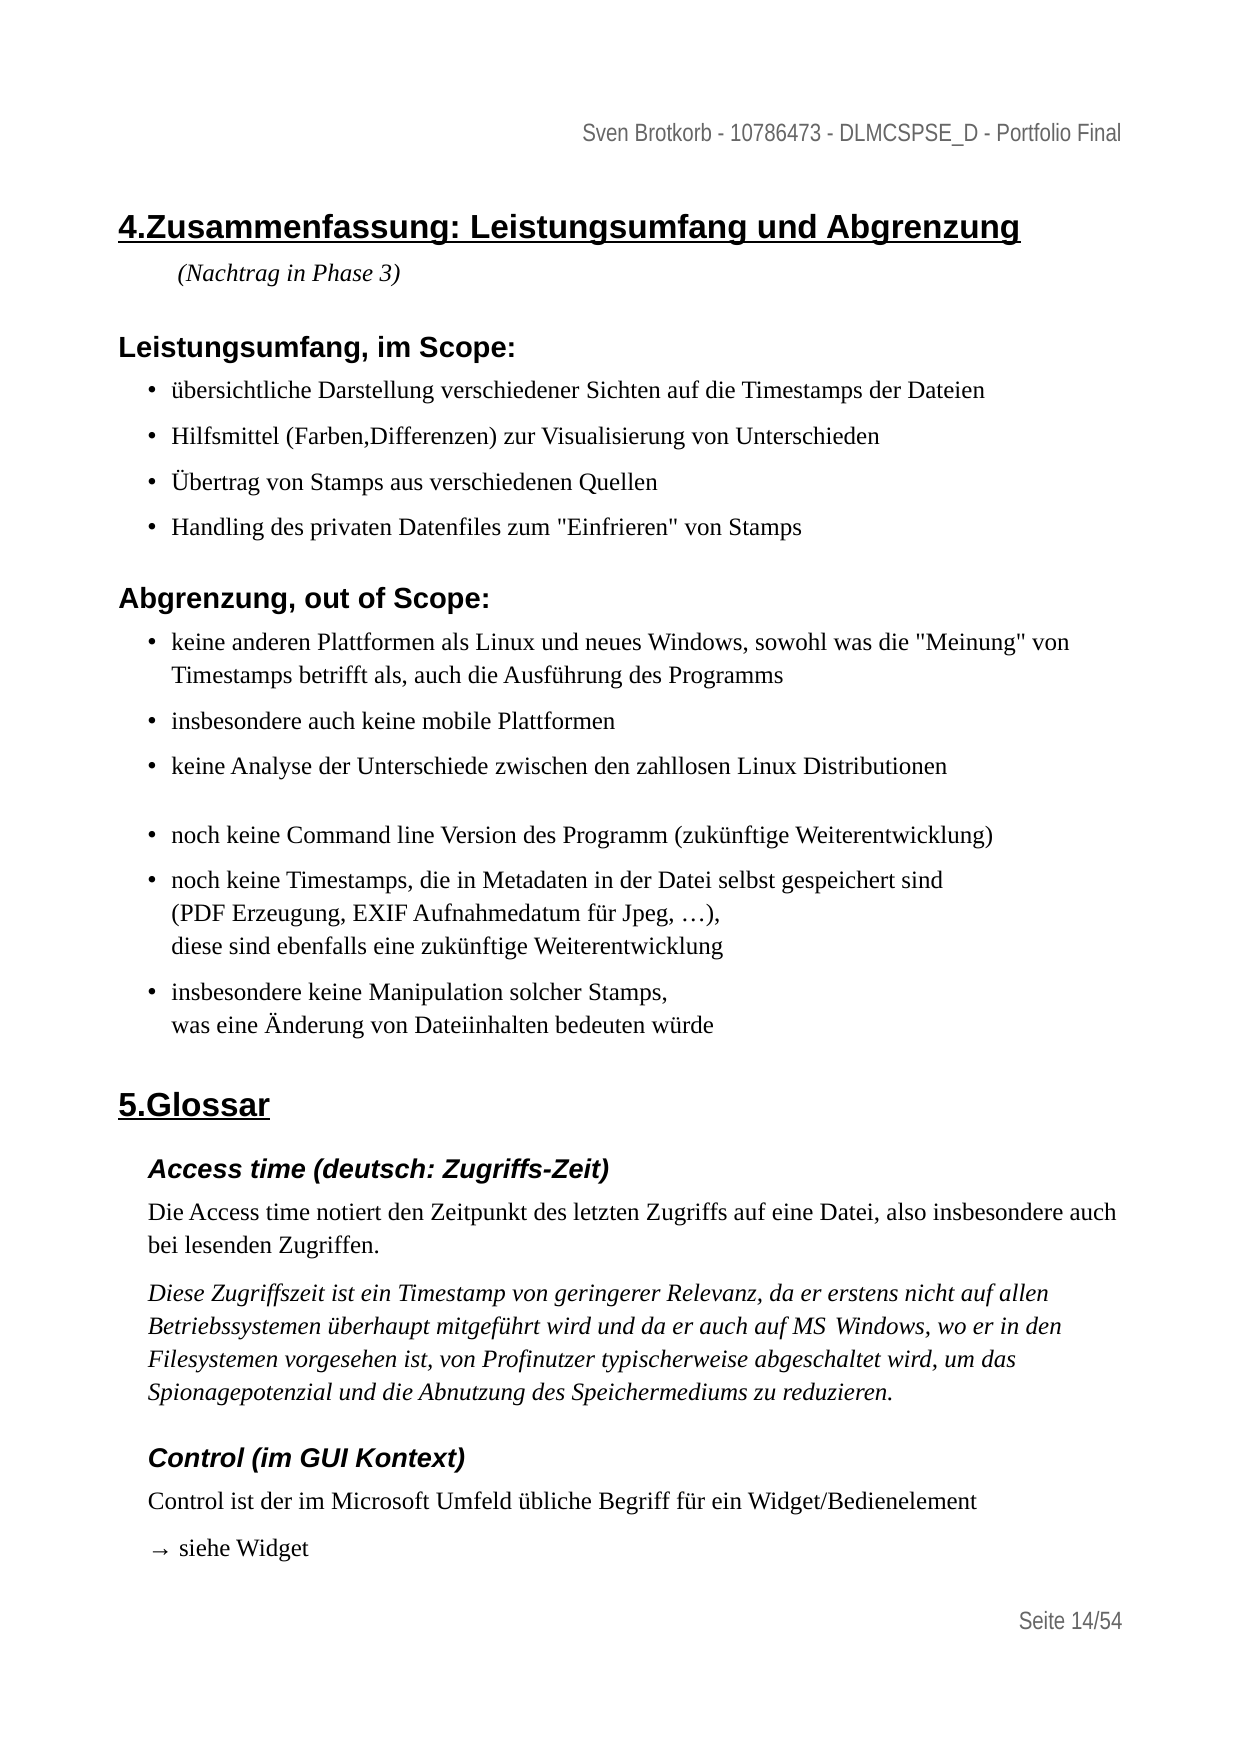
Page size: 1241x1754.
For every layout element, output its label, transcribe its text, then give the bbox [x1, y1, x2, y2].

subtitle Leistungsumfang, im Scope: [118, 330, 1122, 363]
list Handling des privaten Datenfiles zum "Einfrieren" von Stamps [148, 512, 1122, 541]
list insbesondere auch keine mobile Plattformen [148, 706, 1122, 734]
list noch keine Timestamps, die in Metadaten in der Datei selbst gespeichert sind (PDF Erzeugung, EXIF Aufnahmedatum für Jpeg, …), diese sind ebenfalls eine zukünftige Weiterentwicklung [148, 865, 1122, 960]
list übersichtliche Darstellung verschiedener Sichten auf die Timestamps der Dateien [148, 376, 1122, 404]
subtitle Abgrenzung, out of Scope: [118, 581, 1122, 615]
list keine anderen Plattformen als Linux und neues Windows, sowohl was die "Meinung" von Timestamps betrifft als, auch die Ausführung des Programms [148, 627, 1122, 689]
list insbesondere keine Manipulation solcher Stamps, was eine Änderung von Dateiinhalten bedeuten würde [148, 977, 1122, 1039]
subtitle Access time (deutsch: Zugriffs-Zeit) [148, 1153, 1122, 1185]
subtitle Control (im GUI Kontext) [148, 1442, 1122, 1473]
list Hilfsmittel (Farben,Differenzen) zur Visualisierung von Unterschieden [148, 421, 1122, 450]
subtitle 5.Glossar [118, 1085, 1122, 1123]
list keine Analyse der Unterschiede zwischen den zahllosen Linux Distributionen [148, 751, 1122, 780]
text Die Access time notiert den Zeitpunkt des letzten Zugriffs auf eine Datei, also insbesondere auch bei lesenden Zugriffen. [148, 1197, 1122, 1259]
text (Nachtrag in Phase 3) [177, 258, 1122, 287]
list Übertrag von Stamps aus verschiedenen Quellen [148, 467, 1122, 495]
list noch keine Command line Version des Programm (zukünftige Weiterentwicklung) [148, 820, 1122, 848]
text → siehe Widget [148, 1533, 1122, 1562]
subtitle 4.Zusammenfassung: Leistungsumfang und Abgrenzung [118, 208, 1122, 246]
text Control ist der im Microsoft Umfeld übliche Begriff für ein Widget/Bedienelement [148, 1486, 1122, 1514]
text Diese Zugriffszeit ist ein Timestamp von geringerer Relevanz, da er erstens nicht auf allen Betriebssystemen überhaupt mitgeführt wird und da er auch auf MS Windows, wo er in den Filesystemen vorgesehen ist, von Profinutzer typischerweise abgeschaltet wird, um das Spionagepotenzial und die Abnutzung des Speichermediums zu reduzieren. [148, 1278, 1122, 1406]
